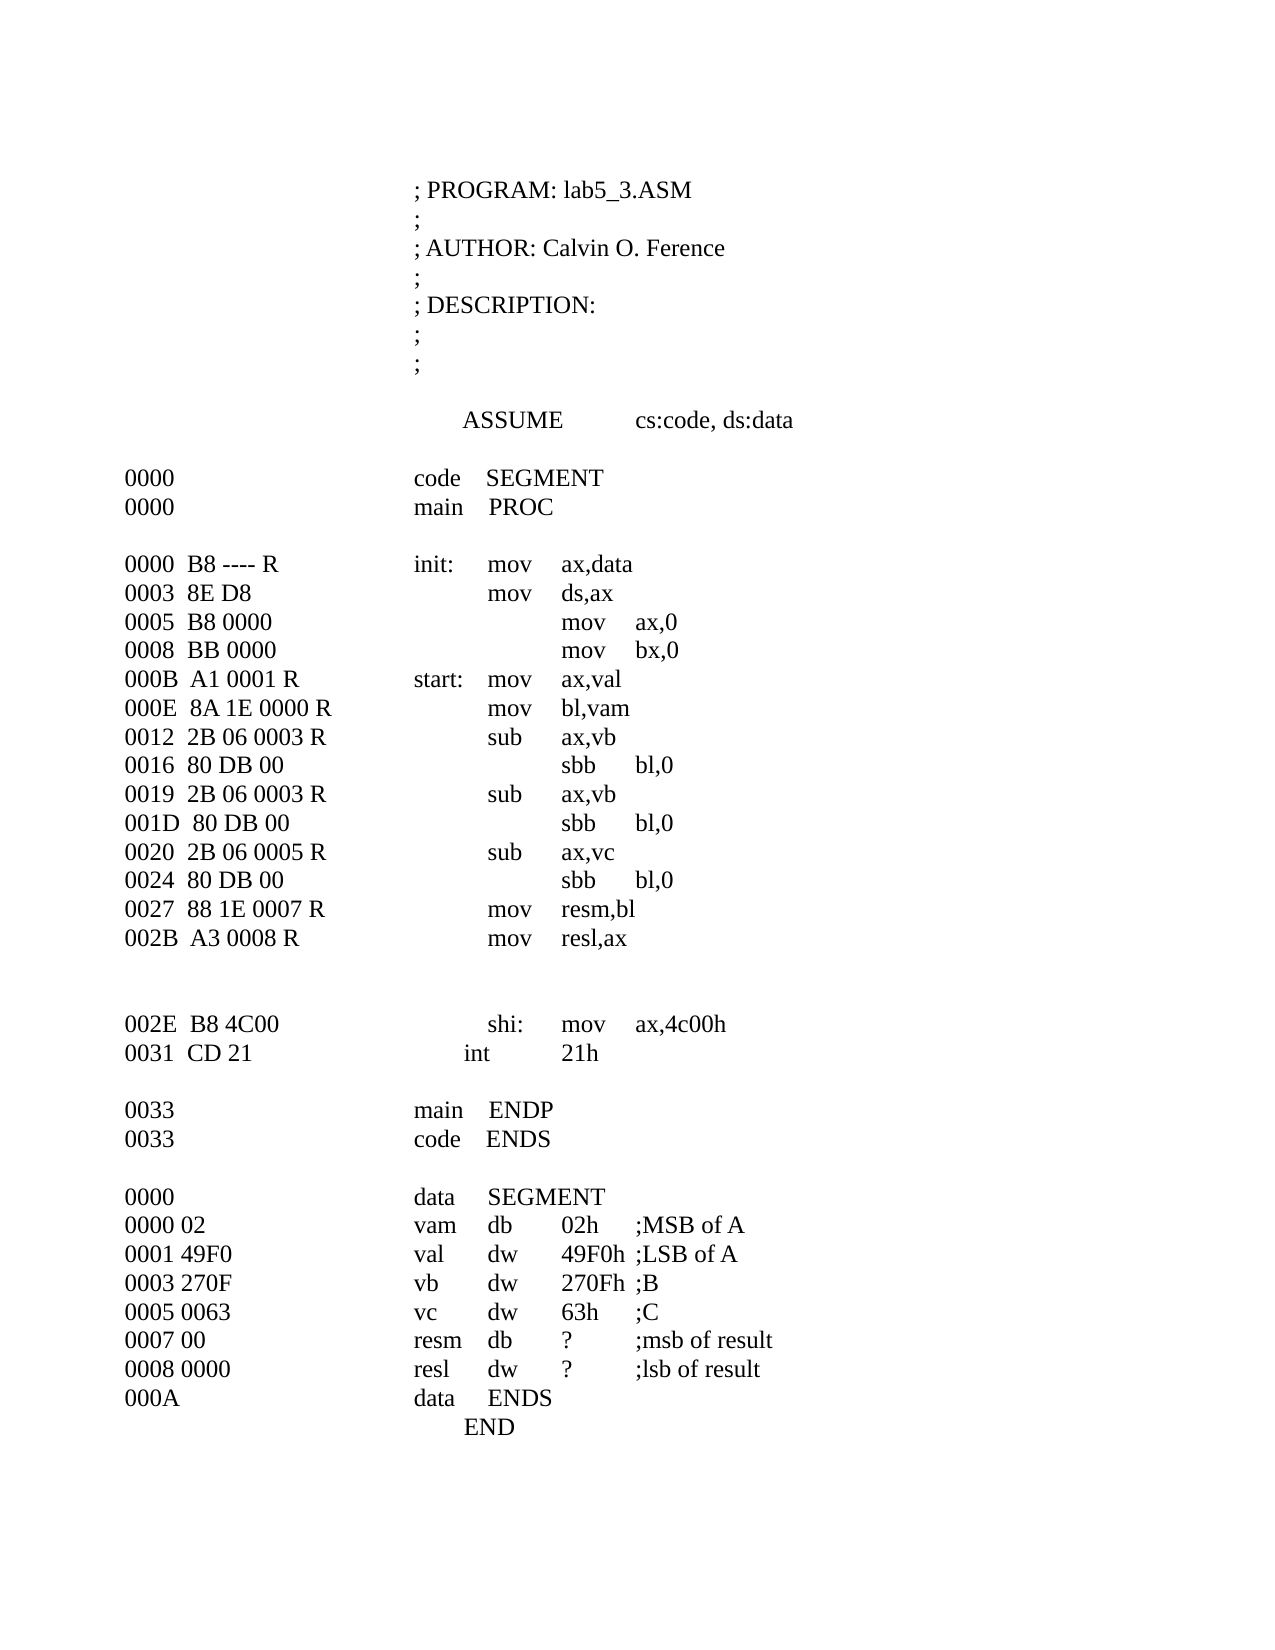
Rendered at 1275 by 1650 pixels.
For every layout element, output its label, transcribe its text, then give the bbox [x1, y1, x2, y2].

text 002E B8 4C00 shi: mov ax,4c00h [118, 1009, 1157, 1038]
text 0031 CD 21 int 21h [118, 1038, 1157, 1067]
text 0000 B8 ---- R init: mov ax,data [118, 549, 1157, 578]
text 001D 80 DB 00 sbb bl,0 [118, 808, 1157, 837]
text 0024 80 DB 00 sbb bl,0 [118, 866, 1157, 894]
text 0008 BB 0000 mov bx,0 [118, 636, 1157, 664]
text 0003 270F vb dw 270Fh ;B [118, 1268, 1157, 1297]
text 002B A3 0008 R mov resl,ax [118, 923, 1157, 952]
text END [118, 1412, 1157, 1441]
text 0033 main ENDP [118, 1096, 1157, 1124]
text 0000 main PROC [118, 492, 1157, 521]
text 000E 8A 1E 0000 R mov bl,vam [118, 693, 1157, 722]
text ; [118, 262, 1157, 291]
text 0012 2B 06 0003 R sub ax,vb [118, 722, 1157, 751]
text 000B A1 0001 R start: mov ax,val [118, 664, 1157, 693]
text ; [118, 319, 1157, 348]
text 0000 data SEGMENT [118, 1182, 1157, 1211]
text 0005 B8 0000 mov ax,0 [118, 607, 1157, 636]
text ; [118, 348, 1157, 377]
text ; AUTHOR: Calvin O. Ference [118, 233, 1157, 262]
text 0005 0063 vc dw 63h ;C [118, 1297, 1157, 1326]
text ; DESCRIPTION: [118, 291, 1157, 319]
text ; PROGRAM: lab5_3.ASM [118, 176, 1157, 204]
text 0020 2B 06 0005 R sub ax,vc [118, 837, 1157, 866]
text 0033 code ENDS [118, 1124, 1157, 1153]
text 0000 02 vam db 02h ;MSB of A [118, 1211, 1157, 1239]
text 0027 88 1E 0007 R mov resm,bl [118, 894, 1157, 923]
text 0003 8E D8 mov ds,ax [118, 578, 1157, 607]
text 0001 49F0 val dw 49F0h ;LSB of A [118, 1239, 1157, 1268]
text 000A data ENDS [118, 1383, 1157, 1412]
text ; [118, 204, 1157, 233]
text 0000 code SEGMENT [118, 463, 1157, 492]
text 0016 80 DB 00 sbb bl,0 [118, 751, 1157, 779]
text ASSUME cs:code, ds:data [118, 406, 1157, 434]
text 0019 2B 06 0003 R sub ax,vb [118, 779, 1157, 808]
text 0008 0000 resl dw ? ;lsb of result [118, 1354, 1157, 1383]
text 0007 00 resm db ? ;msb of result [118, 1326, 1157, 1354]
